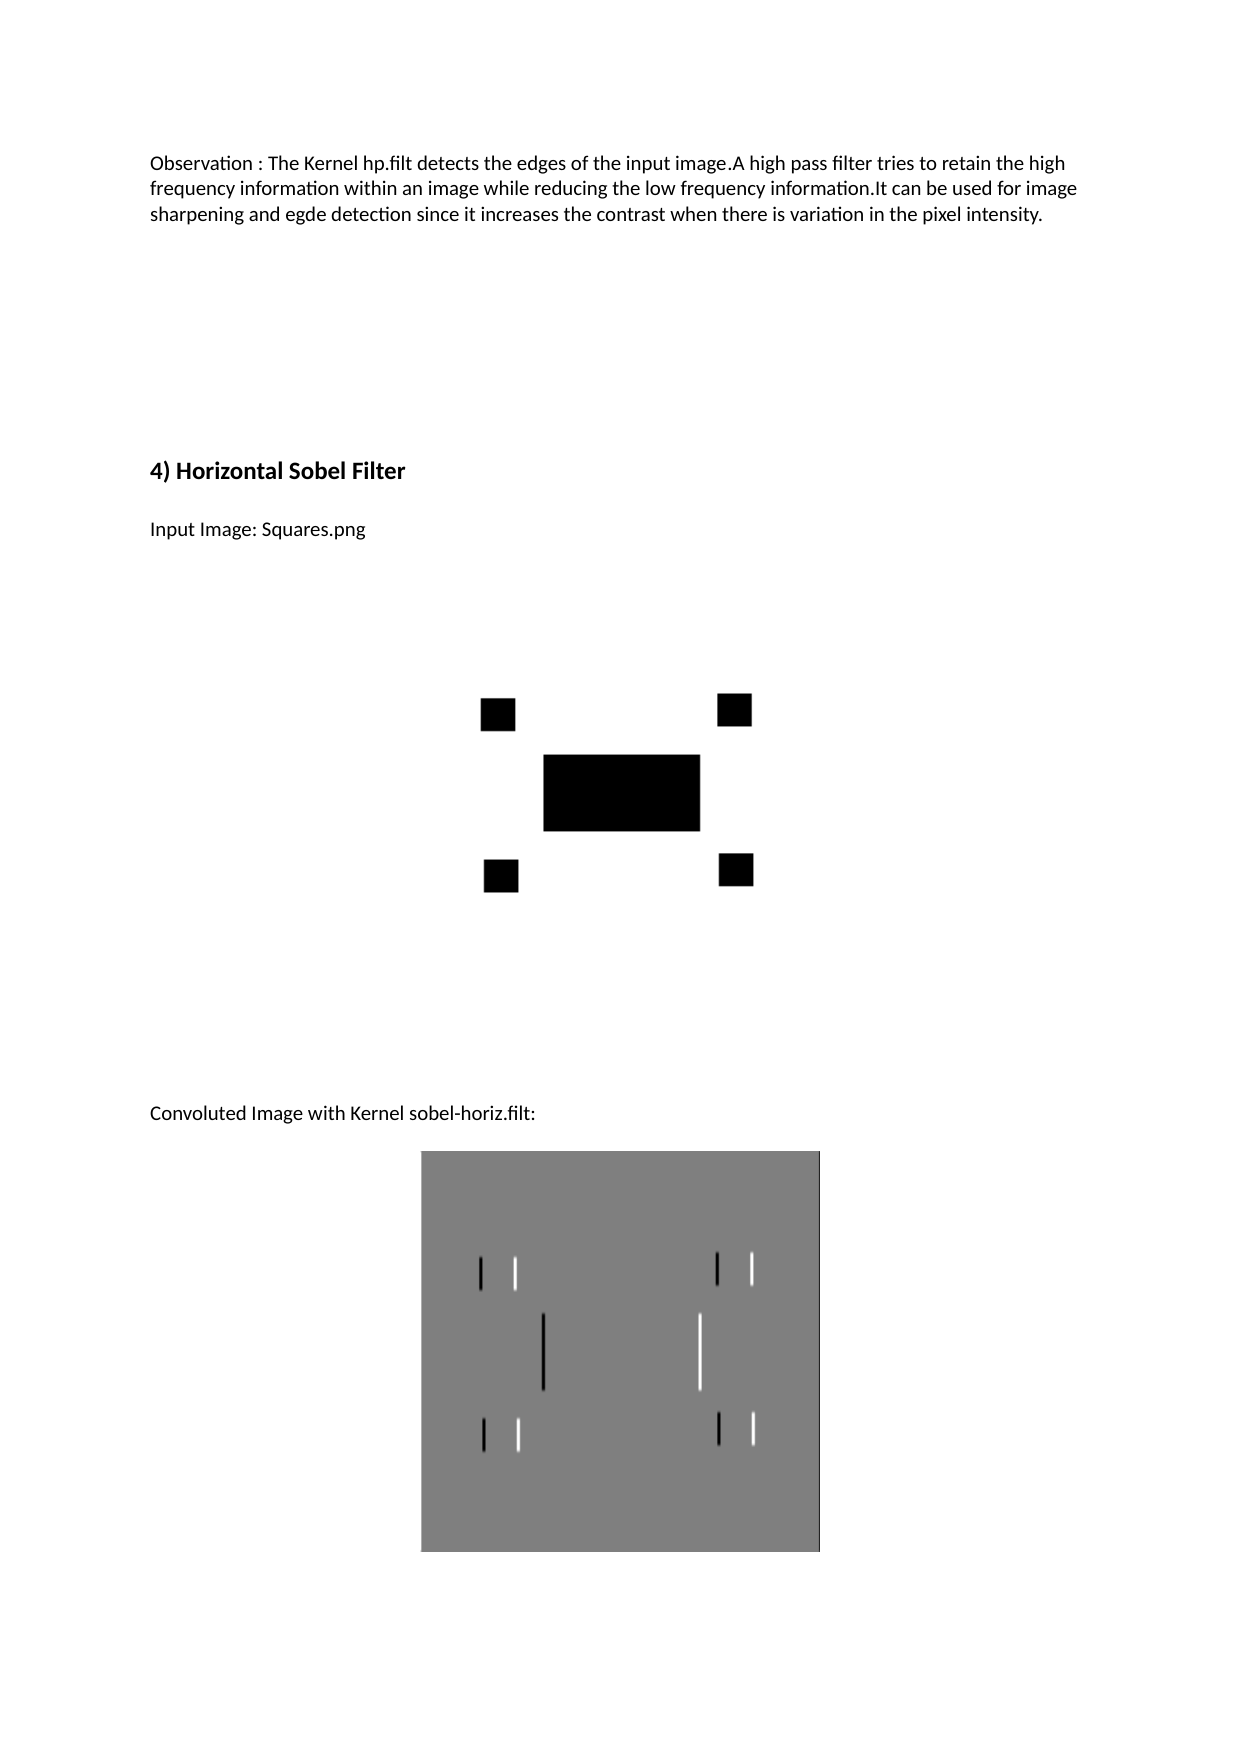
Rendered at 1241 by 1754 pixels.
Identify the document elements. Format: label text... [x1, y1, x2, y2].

text 4) Horizontal Sobel Filter [150, 455, 1090, 486]
picture [420, 592, 820, 993]
picture [420, 1151, 820, 1552]
text Observation : The Kernel hp.filt detects the edges of the input image.A high pass filter tries to retain the high frequency information within an image while reducing the low frequency information.It can be used for image sharpening and egde detection since it increases the contrast when there is variation in the pixel intensity. [150, 150, 1090, 226]
text Convoluted Image with Kernel sobel-horiz.filt: [150, 1101, 1090, 1126]
text Input Image: Squares.png [150, 516, 1090, 541]
